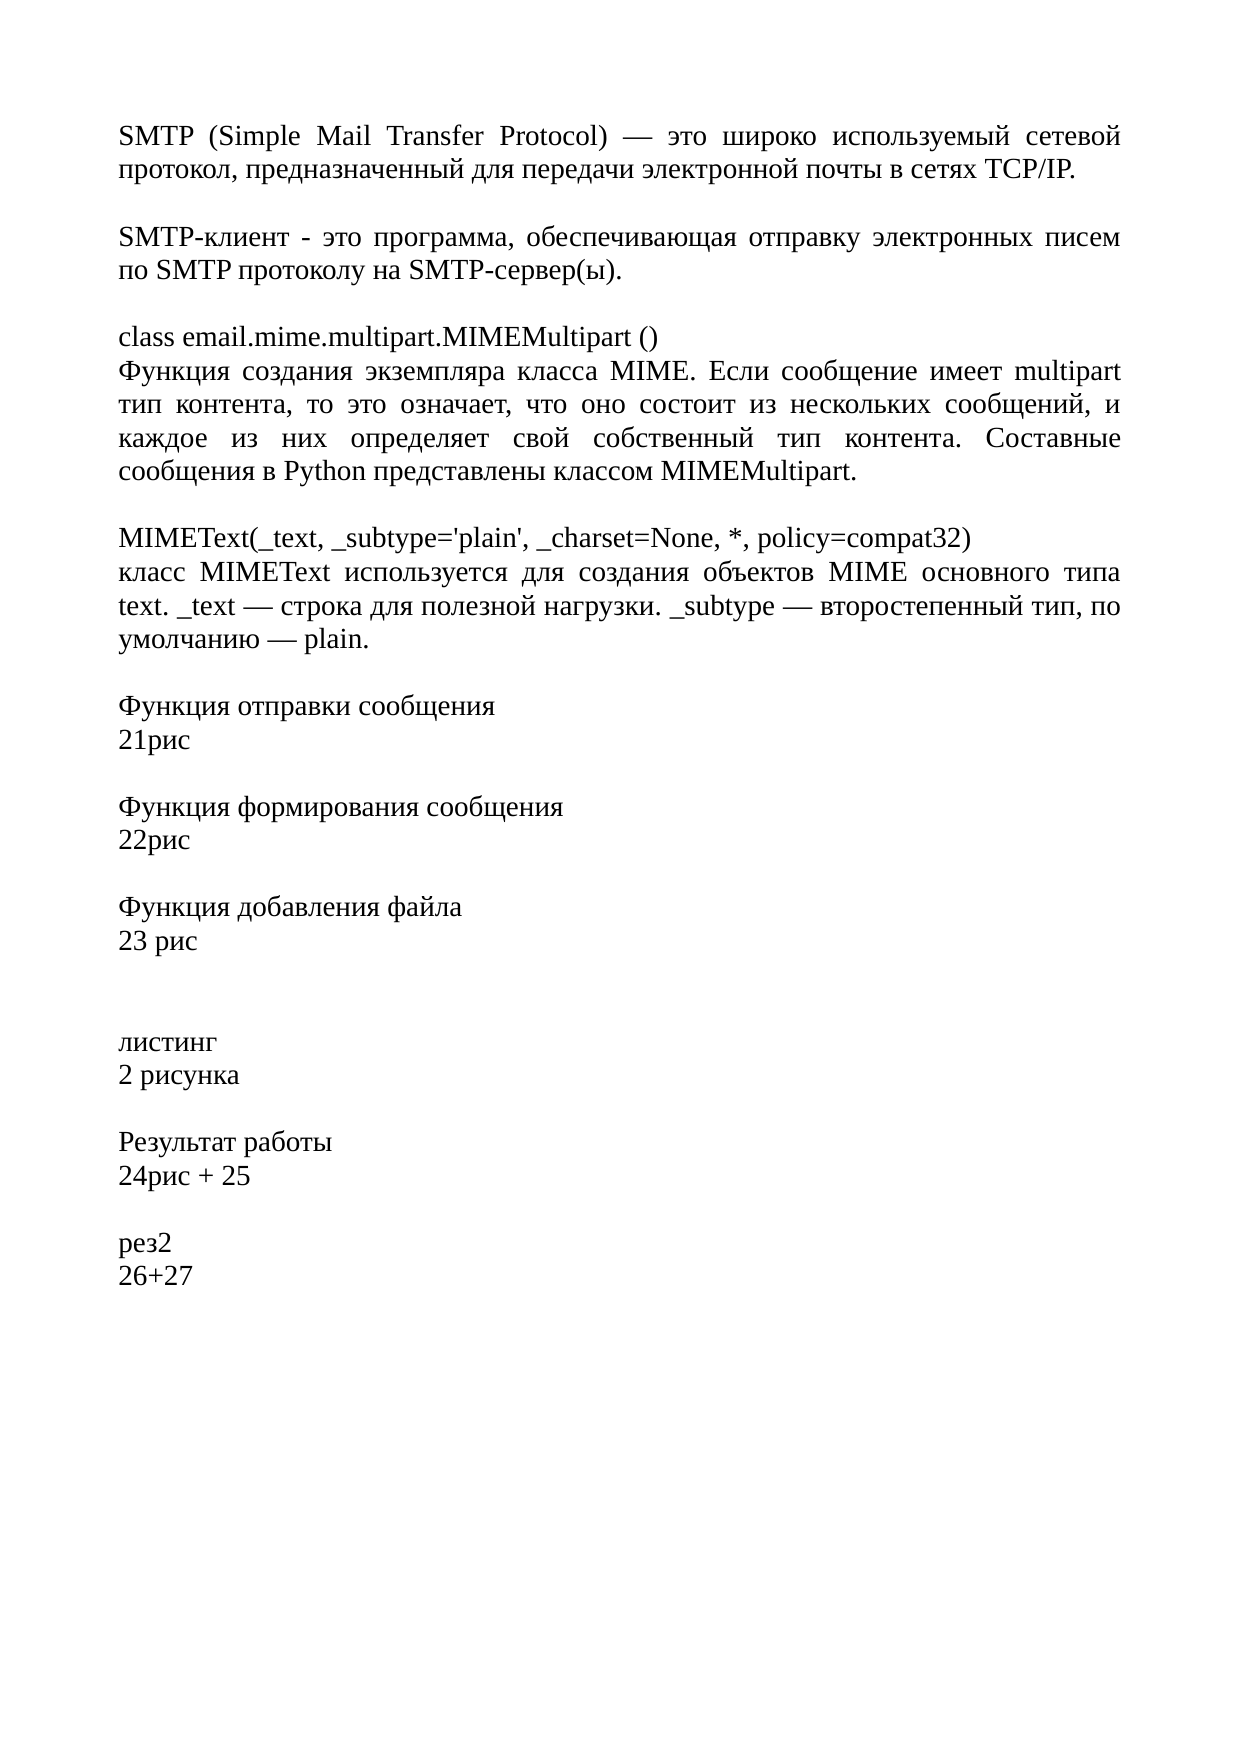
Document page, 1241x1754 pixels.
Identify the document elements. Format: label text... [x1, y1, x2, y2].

text Результат работы [118, 1124, 1122, 1158]
text 26+27 [118, 1258, 1122, 1292]
text 22рис [118, 822, 1122, 856]
text SMTP (Simple Mail Transfer Protocol) — это широко используемый сетевой протокол, предназначенный для передачи электронной почты в сетях TCP/IP. [118, 118, 1122, 185]
text class email.mime.multipart.MIMEMultipart () [118, 319, 1122, 353]
text Функция создания экземпляра класса MIME. Если сообщение имеет multipart тип контента, то это означает, что оно состоит из нескольких сообщений, и каждое из них определяет свой собственный тип контента. Составные сообщения в Python представлены классом MIMEMultipart. [118, 353, 1122, 487]
text SMTP-клиент - это программа, обеспечивающая отправку электронных писем по SMTP протоколу на SMTP-сервер(ы). [118, 219, 1122, 286]
text 21рис [118, 722, 1122, 755]
text рез2 [118, 1225, 1122, 1258]
text листинг [118, 1024, 1122, 1057]
text Функция отправки сообщения [118, 688, 1122, 722]
text 23 рис [118, 923, 1122, 957]
text MIMEText(_text, _subtype='plain', _charset=None, *, policy=compat32) [118, 521, 1122, 554]
text Функция формирования сообщения [118, 789, 1122, 822]
text Функция добавления файла [118, 889, 1122, 923]
text 24рис + 25 [118, 1158, 1122, 1191]
text 2 рисунка [118, 1057, 1122, 1091]
text класс MIMEText используется для создания объектов MIME основного типа text. _text — строка для полезной нагрузки. _subtype — второстепенный тип, по умолчанию — plain. [118, 554, 1122, 655]
